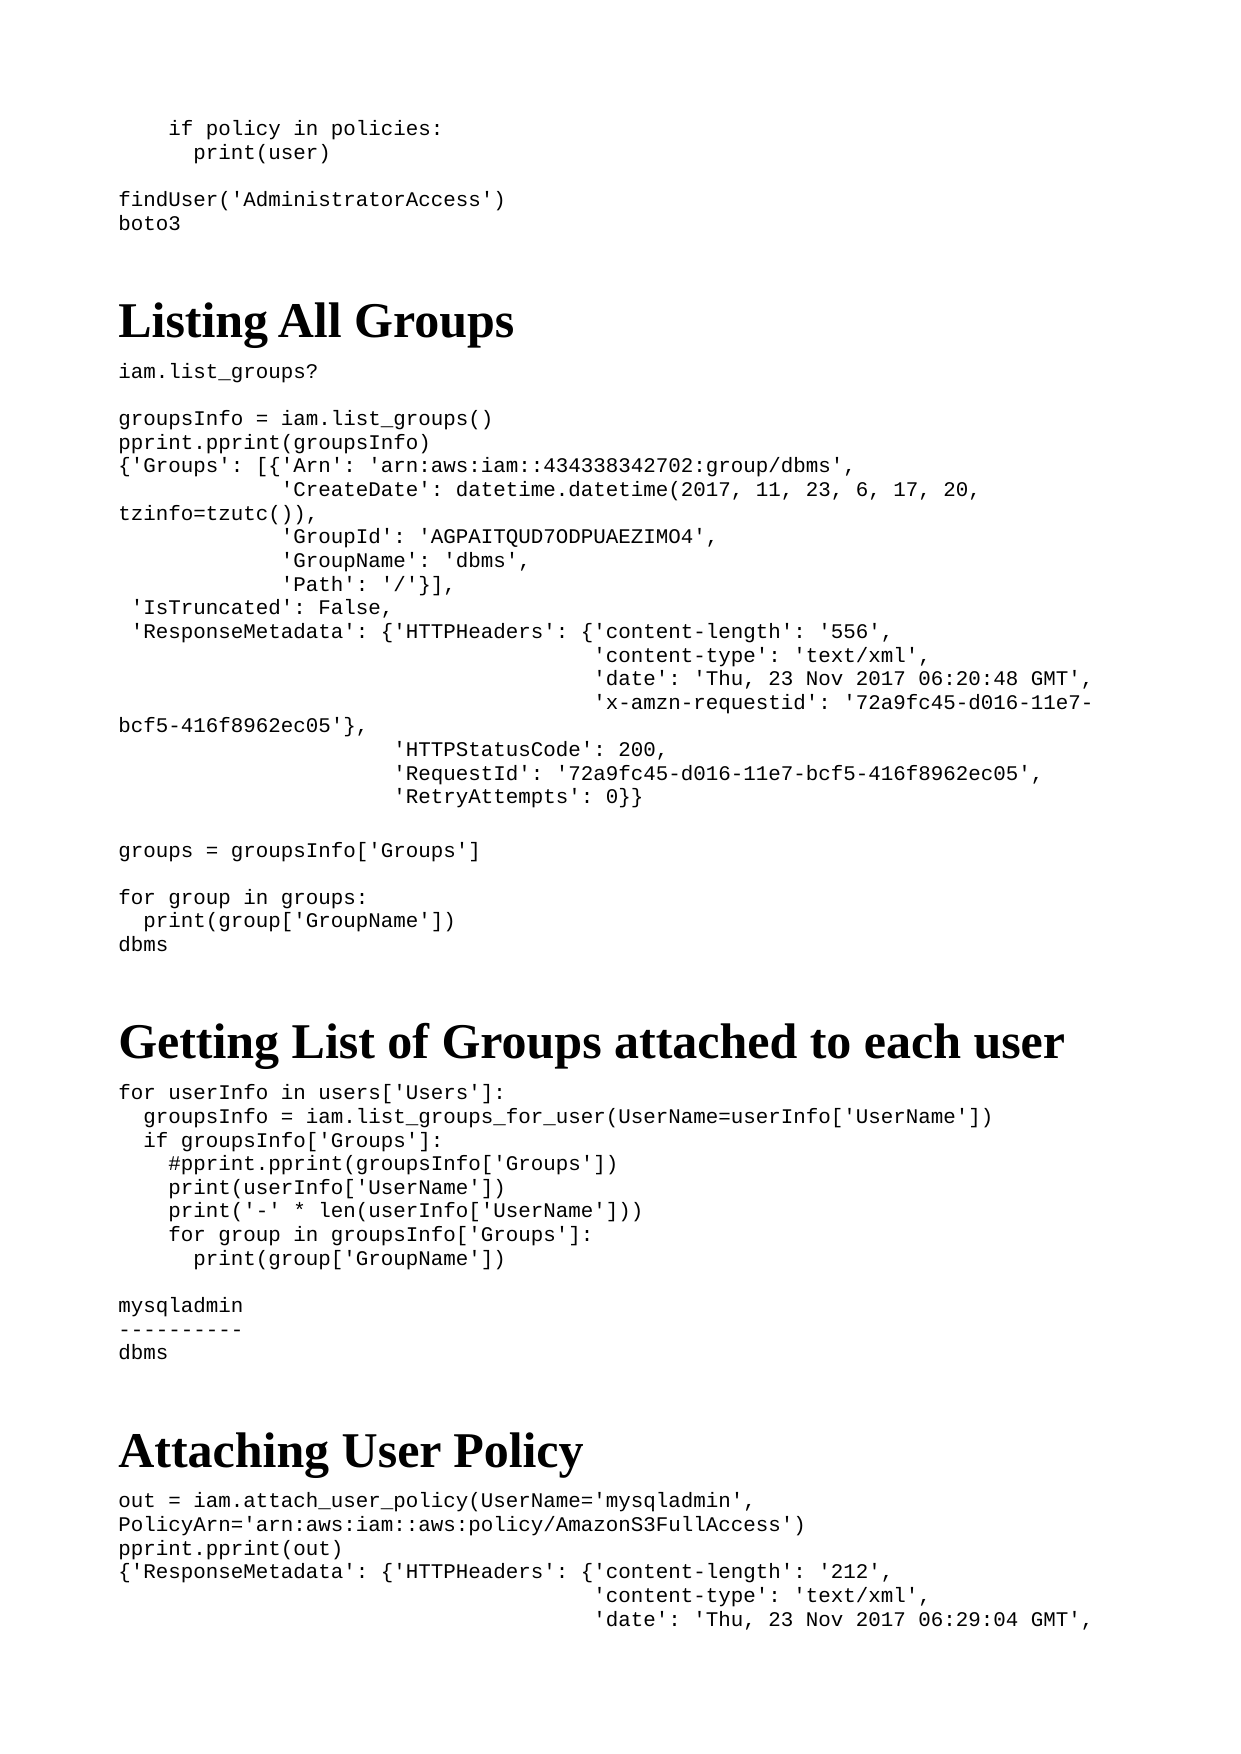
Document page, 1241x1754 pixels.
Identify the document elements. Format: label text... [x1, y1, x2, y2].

text {'Groups': [{'Arn': 'arn:aws:iam::434338342702:group/dbms', [118, 455, 1122, 479]
text if groupsInfo['Groups']: [118, 1129, 1122, 1153]
text print('-' * len(userInfo['UserName'])) [118, 1201, 1122, 1224]
text {'ResponseMetadata': {'HTTPHeaders': {'content-length': '212', [118, 1561, 1122, 1585]
text groupsInfo = iam.list_groups() [118, 408, 1122, 432]
text pprint.pprint(out) [118, 1538, 1122, 1561]
text 'RequestId': '72a9fc45-d016-11e7-bcf5-416f8962ec05', [118, 763, 1122, 786]
subtitle Getting List of Groups attached to each user [118, 1012, 1122, 1070]
subtitle Listing All Groups [118, 291, 1122, 348]
text ​ [118, 165, 1122, 189]
text 'HTTPStatusCode': 200, [118, 739, 1122, 763]
text 'RetryAttempts': 0}} [118, 786, 1122, 810]
text iam.list_groups? [118, 361, 1122, 384]
text if policy in policies: [118, 118, 1122, 142]
text 'GroupId': 'AGPAITQUD7ODPUAEZIMO4', [118, 526, 1122, 550]
text print(group['GroupName']) [118, 1248, 1122, 1271]
text for group in groupsInfo['Groups']: [118, 1224, 1122, 1248]
text for group in groups: [118, 887, 1122, 911]
text mysqladmin [118, 1295, 1122, 1319]
text dbms [118, 1342, 1122, 1366]
text print(user) [118, 142, 1122, 165]
text 'content-type': 'text/xml', [118, 1585, 1122, 1609]
text groupsInfo = iam.list_groups_for_user(UserName=userInfo['UserName']) [118, 1106, 1122, 1129]
text 'date': 'Thu, 23 Nov 2017 06:29:04 GMT', [118, 1609, 1122, 1632]
text #pprint.pprint(groupsInfo['Groups']) [118, 1153, 1122, 1177]
text 'CreateDate': datetime.datetime(2017, 11, 23, 6, 17, 20, tzinfo=tzutc()), [118, 479, 1122, 526]
text 'content-type': 'text/xml', [118, 644, 1122, 668]
text ​ [118, 1271, 1122, 1295]
text for userInfo in users['Users']: [118, 1082, 1122, 1106]
subtitle Attaching User Policy [118, 1421, 1122, 1478]
text 'Path': '/'}], [118, 574, 1122, 597]
text 'x-amzn-requestid': '72a9fc45-d016-11e7-bcf5-416f8962ec05'}, [118, 692, 1122, 739]
text 'GroupName': 'dbms', [118, 550, 1122, 574]
text out = iam.attach_user_policy(UserName='mysqladmin', PolicyArn='arn:aws:iam::aws:policy/AmazonS3FullAccess') [118, 1491, 1122, 1538]
text findUser('AdministratorAccess') [118, 189, 1122, 213]
text 'IsTruncated': False, [118, 597, 1122, 621]
text ​ [118, 384, 1122, 408]
text dbms [118, 934, 1122, 958]
text 'date': 'Thu, 23 Nov 2017 06:20:48 GMT', [118, 668, 1122, 692]
text print(group['GroupName']) [118, 911, 1122, 934]
text pprint.pprint(groupsInfo) [118, 432, 1122, 455]
text print(userInfo['UserName']) [118, 1177, 1122, 1201]
text ---------- [118, 1319, 1122, 1342]
text 'ResponseMetadata': {'HTTPHeaders': {'content-length': '556', [118, 621, 1122, 644]
text ​ [118, 863, 1122, 887]
text groups = groupsInfo['Groups'] [118, 839, 1122, 863]
text boto3 [118, 213, 1122, 236]
